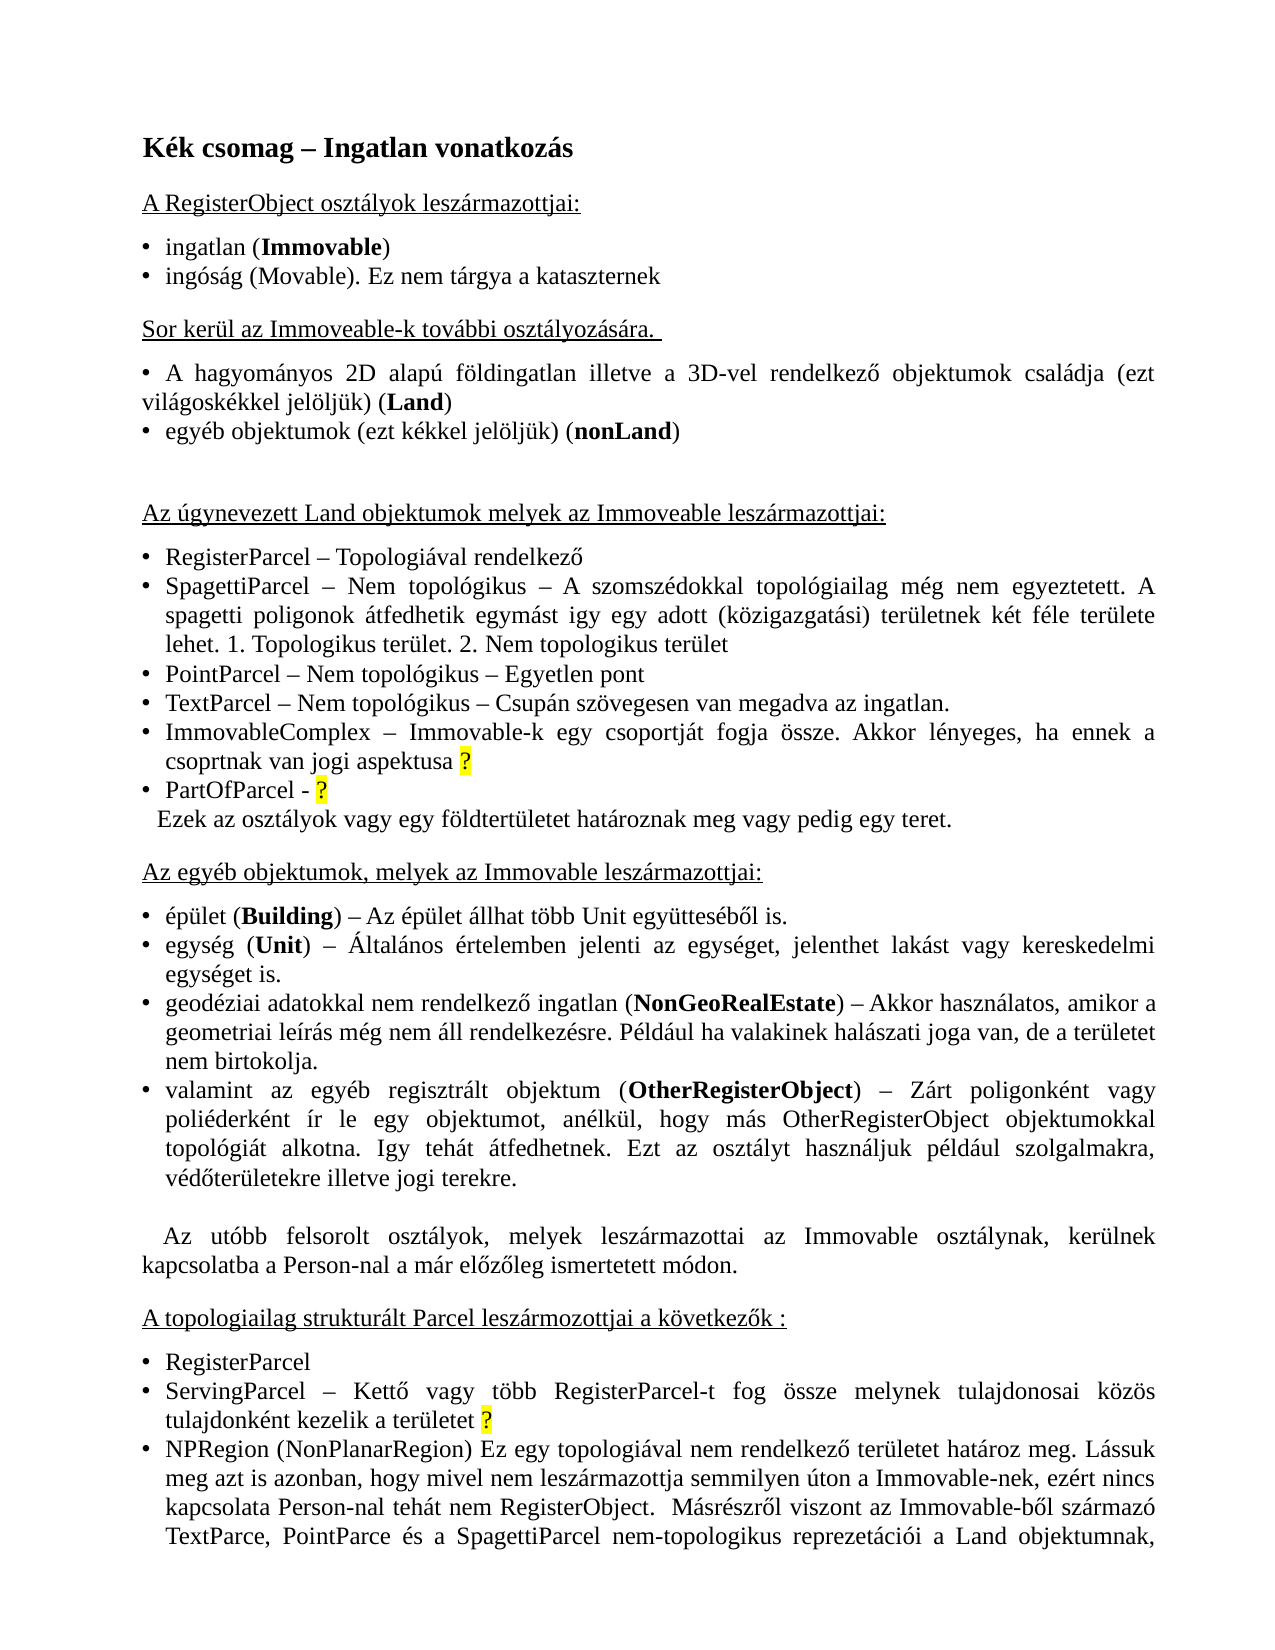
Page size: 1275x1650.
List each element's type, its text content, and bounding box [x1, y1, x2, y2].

text Kék csomag – Ingatlan vonatkozás [142, 130, 1156, 164]
subtitle A hagyományos 2D alapú földingatlan illetve a 3D-vel rendelkező objektumok családja (ezt világoskékkel jelöljük) (Land) [142, 358, 1156, 416]
subtitle egyéb objektumok (ezt kékkel jelöljük) (nonLand) [142, 416, 1156, 445]
list RegisterParcel [142, 1347, 1156, 1376]
subtitle ingatlan (Immovable) [142, 232, 1156, 261]
list NPRegion (NonPlanarRegion) Ez egy topologiával nem rendelkező területet határoz meg. Lássuk meg azt is azonban, hogy mivel nem leszármazottja semmilyen úton a Immovable-nek, ezért nincs kapcsolata Person-nal tehát nem RegisterObject. Másrészről viszont az Immovable-ből származó TextParce, PointParce és a SpagettiParcel nem-topologikus reprezetációi a Land objektumnak, [142, 1434, 1156, 1550]
subtitle ingóság (Movable). Ez nem tárgya a kataszternek [142, 261, 1156, 290]
subtitle épület (Building) – Az épület állhat több Unit együtteséből is. [142, 901, 1156, 930]
text Sor kerül az Immoveable-k további osztályozására. [142, 314, 1156, 343]
subtitle egység (Unit) – Általános értelemben jelenti az egységet, jelenthet lakást vagy kereskedelmi egységet is. [142, 930, 1156, 988]
subtitle valamint az egyéb regisztrált objektum (OtherRegisterObject) – Zárt poligonként vagy poliéderként ír le egy objektumot, anélkül, hogy más OtherRegisterObject objektumokkal topológiát alkotna. Igy tehát átfedhetnek. Ezt az osztályt használjuk például szolgalmakra, védőterületekre illetve jogi terekre. [142, 1075, 1156, 1191]
text Ezek az osztályok vagy egy földtertületet határoznak meg vagy pedig egy teret. [142, 804, 1156, 833]
subtitle TextParcel – Nem topológikus – Csupán szövegesen van megadva az ingatlan. [142, 687, 1156, 717]
text A RegisterObject osztályok leszármazottjai: [142, 188, 1156, 217]
text A topologiailag strukturált Parcel leszármozottjai a következők : [142, 1303, 1156, 1332]
text Az úgynevezett Land objektumok melyek az Immoveable leszármazottjai: [142, 498, 1156, 527]
text Az utóbb felsorolt osztályok, melyek leszármazottai az Immovable osztálynak, kerülnek kapcsolatba a Person-nal a már előzőleg ismertetett módon. [142, 1221, 1156, 1279]
text Az egyéb objektumok, melyek az Immovable leszármazottjai: [142, 857, 1156, 886]
subtitle PartOfParcel - ? [142, 775, 1156, 804]
list ServingParcel – Kettő vagy több RegisterParcel-t fog össze melynek tulajdonosai közös tulajdonként kezelik a területet ? [142, 1376, 1156, 1434]
subtitle SpagettiParcel – Nem topológikus – A szomszédokkal topológiailag még nem egyeztetett. A spagetti poligonok átfedhetik egymást igy egy adott (közigazgatási) területnek két féle területe lehet. 1. Topologikus terület. 2. Nem topologikus terület [142, 571, 1156, 658]
subtitle RegisterParcel – Topologiával rendelkező [142, 542, 1156, 571]
subtitle PointParcel – Nem topológikus – Egyetlen pont [142, 658, 1156, 687]
subtitle ImmovableComplex – Immovable-k egy csoportját fogja össze. Akkor lényeges, ha ennek a csoprtnak van jogi aspektusa ? [142, 717, 1156, 775]
subtitle geodéziai adatokkal nem rendelkező ingatlan (NonGeoRealEstate) – Akkor használatos, amikor a geometriai leírás még nem áll rendelkezésre. Például ha valakinek halászati joga van, de a területet nem birtokolja. [142, 988, 1156, 1075]
